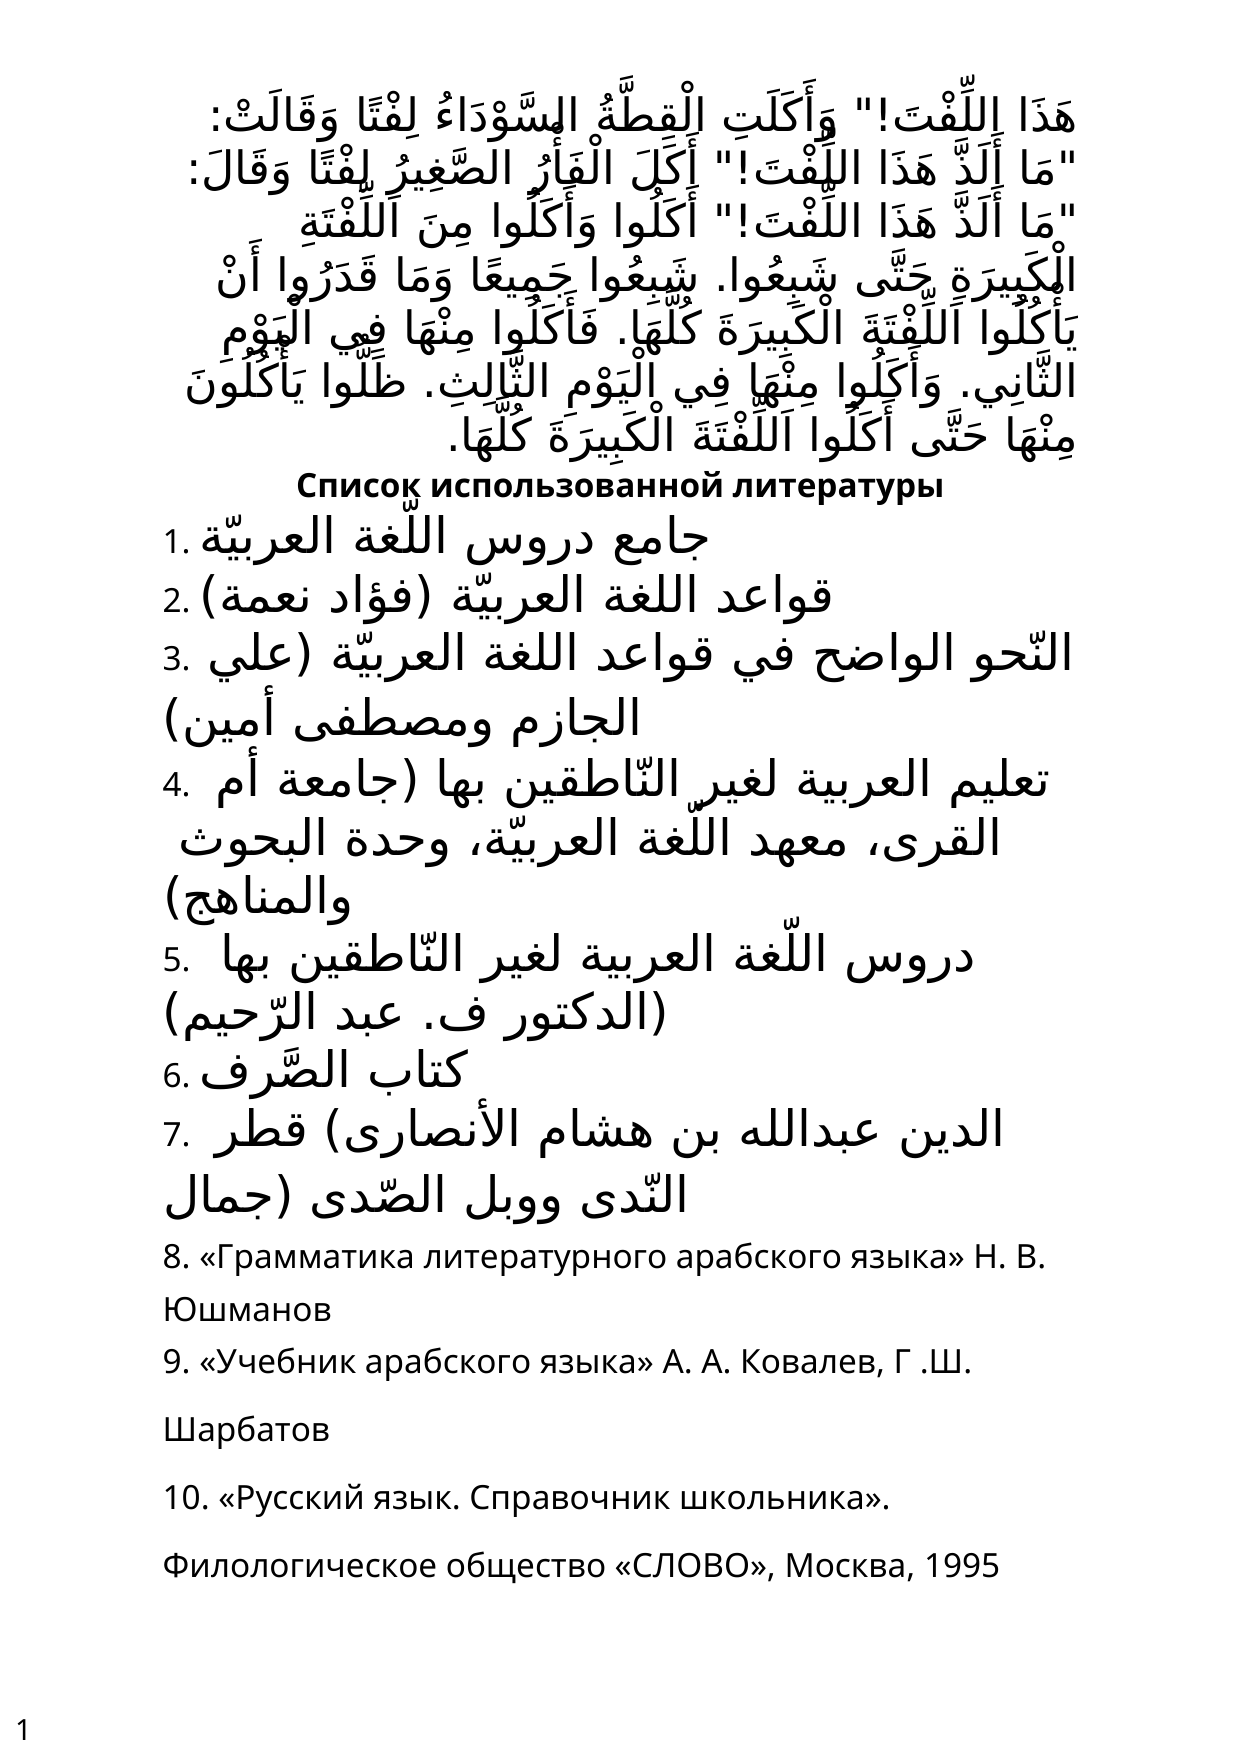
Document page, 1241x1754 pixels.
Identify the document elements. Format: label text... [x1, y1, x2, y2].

text 6. كتاب الصَّرف [162, 1041, 1078, 1099]
text كَانَ هُنَاكَ رَجُلٌ عَجُوزٌ. أَحَبَّ الرَّجُلُ الْعَجُوزُ أَنْ يَزْرَعَ لِفْتًا. أَحَبَّ أَنْ يَزْرَعَ لِفْتًا فِي فَصْلِ الرَّبِيعِ. زَرَعَ الرَّجُلُ الْعَجُوزُ لِفْتًا فِي بُسْتَانِهِ. كَبُرَ اَللِّفْتُ الَّذِي زَرَعَهُ الرَّجُلُ الْعَجُوزُ فِي بُسْتَانِهِ. نَزَلَ الْمَطَرُ عَلَى اَللِّفْتِ فَكَبُرَ. وَطَلَعَتِ الشَّمْسُ عَلَى اَللِّفْتِ فَكَبُرَ. كَبُرَ اَللِّفْتُ وَكَبُرَ بَعْدَ أَنْ نَزَلَ الْمَطَرُ عَلَيْهِ وَطَلَعَتِ الشَّمْسُ. كَانَ الرَّجُلُ الْعَجُوزُ يَرَى لِفْتَهُ كُلَّ يَومٍ. كَانَ يَرَاهُ يَكْبُرُ وَيَكْبُرُ. وَرَأَى أَنَّ لِفْتَةً وَاحِدَةً كَانَتْ تَكْبُرُ بِسُرْعَةٍ. كَبُرَتْ تِلْكَ اَللِّفْتَةُ وَكَبُرَتْ. أَصْبَحَتْ لِفْتَةً كَبِيرَةً جِدًّا جِدًّا. وَفِي يَوْمٍ مِنَ الْأَيَّامِ أَحَبَّ الرَّجُلُ الْعَجُوزُ أَنْ يَأْكُلَ لِفْتًا. أَحَبَّ أَنْ يَجْعَلَ اَللِّفْتَ طَعَامًا لِلْعَشَاءِ. لَبِسَ الرَّجُلُ الْعَجُوزُ جَزْمَتَهُ. لَبِسَ جَزْمَتَهُ وَخَرَجَ إِلَى الْبُسْتَانِ.أَمْسَكَ الرَّجُلُ الْعَجُوزُ أَوْرَاقَ اَللِّفْتَةِ. أَمْسَكَ أَوْرَاقَهَا بِيَدَيْهِ وَشَدَّهَا. شَدَّ بِكُلِّ قُوَّتِهِ وَشَدَّ. وَلَكِنَّهُ مَا قَدَرَ أَنْ يَقْتَلِعَ اَللِّفْتَةَ الْكَبِيرَةَ. فَنَادَى الرَّجُلُ الْعَجُوزُ زَوْجَتَهُ. نَادَاهَا لِتُسَاعِدَ فِي قَلْعِ اَللِّفْتَةِ الْكَبِيرَةِ. جَاءَتِ الْمَرْأَةُ الْعَجُوزُ وَأَمْسَكَتْ بِزَوْجِهَا. شَدَّ الرَّجُلُ الْعَجُوزُ بِكُلِّ قُوَّتِهِ. وَشَدَّتْ زَوْجَتُهُ بِكُلِّ قُوَّتِهَا. وَلَكِنَّ اَللِّفْتَةَ الْكَبِيرَةَ مَا انْقَلَعَتْ. فَنَادَتِ الْمَرْأَةُ الْعَجُوزُ وَلَدًا صَغِيرًا. نَادَتْهُ لِيُسَاعِدَ فِي قَلْعِ اَللِّفْتَةِ الْكَبِيرَةِ. جَاءَ الْوَلَدُ الصَّغِيرُ وَأَمْسَكَ بِالْمَرْأَةِ الْعَجُوزِ. شَدَّ الرَّجُلُ الْعَجُوزُ بِكُلِّ قُوَّتِهِ. وَشَدَّتْ زَوْجَتُهُ بِكُلِّ قُوَّتِهَا. وَشَدَّ الْوَلَدُ الصَّغِيرُ بِكُلِّ قُوَّتِهِ. وَشَدُّوا جَمِيعًا بِكُلِّ قُوَّتِهِمْ. وَلَكِنَّهُمْ مَا قَدَرُوا أَنْ يَقْتَلِعُوا اَللِّفْتَةَ الْكَبِيرَةَ. فَنَادَى الْوَلَدُ الصَّغِيرُ بِنْتًا صَغِيرَةً. نَادَاهَا لِتُسَاعِدَ فِي قَلْعِ اَللِّفْتَةِ الْكَبِيرَةِ. جَاءَتِ الْبِنْتُ الصَّغِيرَةُ وَأَمْسَكَتْ بِالْوَلَدِ الصَّغِيرِ. شَدَّ الرَّجُلُ الْعَجُوزُ بِكُلِّ قُوَّتِهِ. وَشَدَّتِ الْمَرْأَةُ الْعَجُوزُ بِكُلِّ قُوَّتِهَا. وَشَدَّ الْوَلَدُ الصَّغِيرُ بِكُلِّ قُوَّتِهِ. وَشَدَّتِ الْبِنْتُ الصَّغِيرَةُ بِكُلِّ قُوَّتِهَا. وَشَدُّوا جَمِيعًا بِكُلِّ قُوَّتِهِمْ. وَلَكِنَّهُمْ مَا قَدَرُوا أَنْ يَقْتَلِعُوا اَللِّفْتَةَ الْكَبِيرَةَ. فَنَادَتِ الْبِنْتُ الصَّغِيرَةُ مَاعِزًا كَبِيرًا. نَادَتْهُ لِيُسَاعِدَ فِي قَلْعِ اَللِّفْتَةِ الْكَبِيرَةِ. جَاءَ الْمَاعِزُ وَ أَمْسَكَ بِالْبِنْتِ الصَّغِيرَةِ. شَدَّ الرَّجُلُ الْعَجُوزُ بِكُلِّ قُوَّتِهِ. وَشَدَّتِ الْمَرْأَةُ الْعَجُوزُ بِكُلِّ قُوَّتِهَا. وَشَدَّ الْوَلَدُ الصَّغِيرُ بِكُلِّ قُوَّتِهِ. وَشَدَّتِ الْبِنْتُ الصَّغِيرَةُ بِكُلِّ قُوَّتِهَا. وَشَدَّ الْمَاعِزُ الْكَبِيرُ بِكُلِّ قُوَّتِهِ. شَدُّوا جَمِيعًا بِكُلِّ قُوَّتِهِمْ. وَلَكِنَّهُمْ مَا قَدَرُوا أَنْ يَقْتَلِعُوا اَللِّفْتَةَ الْكَبِيرَةَ. فَنَادَى الْمَاعِزُ الْكَبِيرُ قِطَّةً سَوْدَاءَ. نَادَاهَا لِتُسَاعِدَ فِي قَلْعِ اَللِّفْتَةِ الْكَبِيرَةِ. جَاءَتِ الْقِطَّةُ السَّوْدَاءُ وَأَمْسَكَتْ بِالْمَاعِزِ الْكَبِيرِ. شَدَّ الرَّجُلُ الْعَجُوزُ بِكُلِّ قُوَّتِهِ. وَشَدَّتِ الْمَرْأَةُ الْعَجُوزُ بِكُلِّ قُوَّتِهَا. وَشَدَّ الْوَلَدُ الصَّغِيرُ بِكُلِّ قُوَّتِهِ. وَشَدَّتِ الْبِنْتُ الصَّغِيرَةُ بِكُلِّ قُوَّتِهَا. وَشَدَّ الْمَاعِزُ الْكَبِيرُ بِكُلِّ قُوَّتِهِ. وَشَدَّتِ الْقِطَّةُ السَّوْدَاءُ بِكُلِّ قُوَّتِهَا. شَدُّوا جَمِيعًا بِكُلِّ قُوَّتِهِمْ. وَلَكِنَّهُمْ مَا قَدَرُوا أَنْ يَقْتَلِعُوا اَللِّفْتَةَ الْكَبِيرَةَ. فَنَادَتِ الْقِطَّةُ السَّوْدَاءُ فَأْرًا صَغِيرًا. نَادَتْهُ لِيُسَاعِدَ فِي قَلْعِ اَللِّفْتَةِ الْكَبِيرَةِ. شَدَّ الرَّجُلُ الْعَجُوزُ بِكُلِّ قُوَّتِهِ. وَشَدَّتِ الْمَرْأَةُ الْعَجُوزُ بِكُلِّ قُوَّتِهَا. وَشَدَّ الْوَلَدُ الصَّغِيرُ بِكُلِّ قُوَّتِهِ. وَشَدَّتِ الْبِنْتُ الصَّغِيرَةُ بِكُلِّ قُوَّتِهَا. وَشَدَّ الْمَاعِزُ الْكَبِيرُ بِكُلِّ قُوَّتِهِ. وَشَدَّتِ الْقِطَّةُ السَّوْدَاءُ بِكُلِّ قُوَّتِهَا. وَشَدَّ الْفَأْرُ الصَّغِيرُ بِكُلِّ قُوَّتِهِ. شَدُّوا جَمِيعًا بِكُلِّ قُوَّتِهِمْ. فَانْقَلَعَتِ اَللِّفْتَةُ الْكَبِيرَةُ! اِنْقَلَعَتِ اَللِّفْتَةُ الْكَبِيرَةُ وَوَقَعُوا جَمِيعًا عَلَى ظُهُورِهِمْ. وَوَقَعَتِ اَللِّفْتَةُ الْكَبِيرَةُ عَلَى الرَّجُلِ الْعَجُوزِ. وَوَقَعَ الرَّجُلُ الْعَجُوزُ عَلَى زَوْجَتِهِ. وَوَقَعَتْ زَوْجَتُهُ عَلَى الْوَلَدِ الصَّغِيرِ. وَوَقَعَ الْوَلَدُ الصَّغِيرُ عَلَى الْبِنْتِ الصَّغِيرَةِ. وَوَقَعَتِ الْبِنْتُ الصَّغِيرَةُ عَلَى الْمَاعِزِ الْكَبِيرِ. وَوَقَعَ الْمَاعِزُ الْكَبِيرُ عَلَى الْقِطَّةِ السَّوْدَاءِ. وَوَقَعَتِ الْقِطَّةُ السَّوْدَاءُ عَلَى الْفَأْرِ الصَّغِيرِ. ثُمَّ قَامُوا جَمِيعًا وَبَدَأُوا يَضْحَكُونَ. ضَحِكُوا وَ ضَحِكُوا وضَحِكُوا. حَمَلُوا اَللِّفْتَةَ الْكَبِيرَةَ وَأَخَذُوهَا إِلَى الْمَطْبَخِ. أَخَذُوهَا إِلَى مَطْبَخِ الْمَرْأَةِ الْعَجُوزِ. طَبَخَتِ الْمَرْأَةُ الْعَجُوزُ لَهُمُ اَللِّفْتَةَ. طَبَخَتْهَا لَهُمْ طَعَامًا لِلْعَشَاءِ. أَكَلَ الرَّجُلُ الْعَجُوزُ لِفْتًا وَقَالَ: "مَا أَلَذَّ هَذَا اللِّفْتَ!" وَأَكَلَتْ زَوْجَتُهُ لِفْتًا وَقَالَتْ: "مَا أَلَذَّ هَذَا اللِّفْتَ!" وَأَكَلَ الْوَلَدُ الصَّغِيرُ لِفْتًا وَقَالَ: "مَا أَلَذَّ هَذَا اللِّفْتَ!" وَأَكَلَتْ الْبِنْتُ الصَّغِيرَةُ لِفْتًا وَقَالَتْ: "مَا أَلَذَّ هَذَا اللِّفْتَ!" وَأَكَلَ الْمَاعِزِ الْكَبِيرِ لِفْتًا وَقَالَ: "مَا أَلَذَّ هَذَا اللِّفْتَ!" وَأَكَلَتِ الْقِطَّةُ السَّوْدَاءُ لِفْتًا وَقَالَتْ: "مَا أَلَذَّ هَذَا اللِّفْتَ!" أَكَلَ الْفَأْرُ الصَّغِيرُ لِفْتًا وَقَالَ: "مَا أَلَذَّ هَذَا اللِّفْتَ!" أَكَلُوا وَأَكَلُوا مِنَ اَللِّفْتَةِ الْكَبِيرَةِ حَتَّى شَبِعُوا. شَبِعُوا جَمِيعًا وَمَا قَدَرُوا أَنْ يَأْكُلُوا اَللِّفْتَةَ الْكَبِيرَةَ كُلَّهَا. فَأَكَلُوا مِنْهَا فِي الْيَوْمِ الثَّانِي. وَأَكَلُوا مِنْهَا فِي الْيَوْمِ الثَّالِثِ. ظَلُّوا يَأْكُلُونَ مِنْهَا حَتَّى أَكَلُوا اَللِّفْتَةَ الْكَبِيرَةَ كُلَّهَا. [162, 89, 1078, 462]
text 4. تعليم العربية لغير النّاطقين بها (جامعة أم القرى، معهد اللّغة العربيّة، وحدة البحوث والمناهج) [162, 750, 1078, 925]
text 8. «Грамматика литературного арабского языка» Н. В. Юшманов [162, 1233, 1078, 1331]
text 10. «Русский язык. Справочник школьника». [162, 1474, 1078, 1519]
text 7. الدين عبدالله بن هشام الأنصارى) قطر النّدى ووبل الصّدى (جمال [162, 1099, 1078, 1225]
text 9. «Учебник арабского языка» А. А. Ковалев, Г .Ш. Шарбатов [162, 1338, 1078, 1451]
text Список использованной литературы [162, 462, 1078, 507]
text Филологическое общество «СЛОВО», Москва, 1995 [162, 1542, 1078, 1587]
text 2. قواعد اللغة العربيّة (فؤاد نعمة) [162, 566, 1078, 624]
text 1. جامع دروس اللّغة العربيّة [162, 507, 1078, 566]
text 5. دروس اللّغة العربية لغير النّاطقين بها (الدكتور ف. عبد الرّحيم) [162, 925, 1078, 1041]
text 3.النّحو الواضح في قواعد اللغة العربيّة (علي الجازم ومصطفى أمين) [162, 624, 1078, 750]
